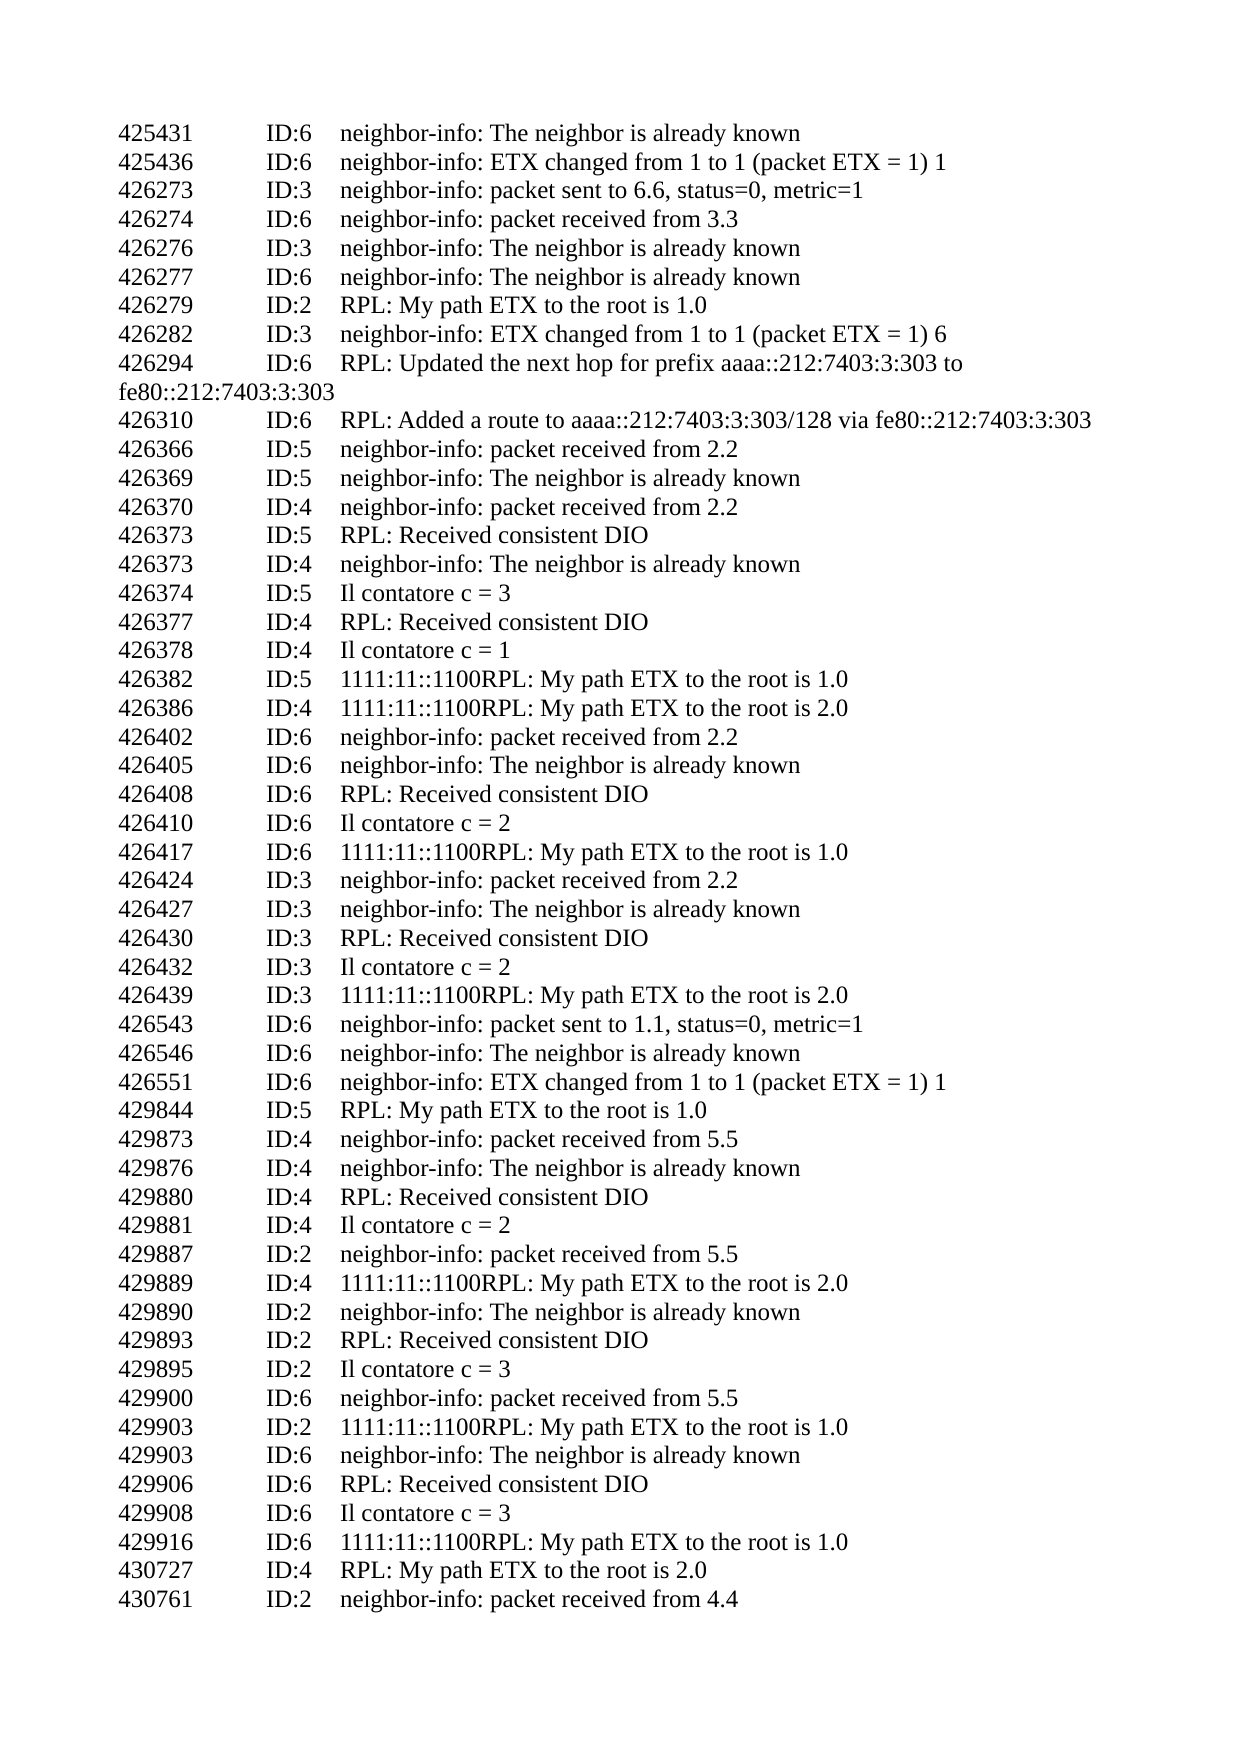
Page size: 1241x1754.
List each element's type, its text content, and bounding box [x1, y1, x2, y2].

text 429893 ID:2 RPL: Received consistent DIO [118, 1326, 1122, 1354]
text 426417 ID:6 1111:11::1100RPL: My path ETX to the root is 1.0 [118, 837, 1122, 866]
text 429900 ID:6 neighbor-info: packet received from 5.5 [118, 1383, 1122, 1412]
text 429844 ID:5 RPL: My path ETX to the root is 1.0 [118, 1096, 1122, 1124]
text 426366 ID:5 neighbor-info: packet received from 2.2 [118, 434, 1122, 463]
text 430727 ID:4 RPL: My path ETX to the root is 2.0 [118, 1556, 1122, 1584]
text 425431 ID:6 neighbor-info: The neighbor is already known [118, 118, 1122, 147]
text 426377 ID:4 RPL: Received consistent DIO [118, 607, 1122, 636]
text 426402 ID:6 neighbor-info: packet received from 2.2 [118, 722, 1122, 751]
text 426427 ID:3 neighbor-info: The neighbor is already known [118, 894, 1122, 923]
text 429906 ID:6 RPL: Received consistent DIO [118, 1469, 1122, 1498]
text 426369 ID:5 neighbor-info: The neighbor is already known [118, 463, 1122, 492]
text 429889 ID:4 1111:11::1100RPL: My path ETX to the root is 2.0 [118, 1268, 1122, 1297]
text 426277 ID:6 neighbor-info: The neighbor is already known [118, 262, 1122, 291]
text 425436 ID:6 neighbor-info: ETX changed from 1 to 1 (packet ETX = 1) 1 [118, 147, 1122, 176]
text 426274 ID:6 neighbor-info: packet received from 3.3 [118, 204, 1122, 233]
text 426370 ID:4 neighbor-info: packet received from 2.2 [118, 492, 1122, 521]
text 426430 ID:3 RPL: Received consistent DIO [118, 923, 1122, 952]
text 429873 ID:4 neighbor-info: packet received from 5.5 [118, 1124, 1122, 1153]
text 426405 ID:6 neighbor-info: The neighbor is already known [118, 751, 1122, 779]
text 426276 ID:3 neighbor-info: The neighbor is already known [118, 233, 1122, 262]
text 426382 ID:5 1111:11::1100RPL: My path ETX to the root is 1.0 [118, 664, 1122, 693]
text 426373 ID:5 RPL: Received consistent DIO [118, 521, 1122, 549]
text 426279 ID:2 RPL: My path ETX to the root is 1.0 [118, 291, 1122, 319]
text 426424 ID:3 neighbor-info: packet received from 2.2 [118, 866, 1122, 894]
text 429903 ID:2 1111:11::1100RPL: My path ETX to the root is 1.0 [118, 1412, 1122, 1441]
text 429890 ID:2 neighbor-info: The neighbor is already known [118, 1297, 1122, 1326]
text 429880 ID:4 RPL: Received consistent DIO [118, 1182, 1122, 1211]
text 429887 ID:2 neighbor-info: packet received from 5.5 [118, 1239, 1122, 1268]
text 429876 ID:4 neighbor-info: The neighbor is already known [118, 1153, 1122, 1182]
text 426439 ID:3 1111:11::1100RPL: My path ETX to the root is 2.0 [118, 981, 1122, 1009]
text 429908 ID:6 Il contatore c = 3 [118, 1498, 1122, 1527]
text 426273 ID:3 neighbor-info: packet sent to 6.6, status=0, metric=1 [118, 176, 1122, 204]
text 426432 ID:3 Il contatore c = 2 [118, 952, 1122, 981]
text 430761 ID:2 neighbor-info: packet received from 4.4 [118, 1584, 1122, 1613]
text 429916 ID:6 1111:11::1100RPL: My path ETX to the root is 1.0 [118, 1527, 1122, 1556]
text 426546 ID:6 neighbor-info: The neighbor is already known [118, 1038, 1122, 1067]
text 429895 ID:2 Il contatore c = 3 [118, 1354, 1122, 1383]
text 426374 ID:5 Il contatore c = 3 [118, 578, 1122, 607]
text 426410 ID:6 Il contatore c = 2 [118, 808, 1122, 837]
text 429881 ID:4 Il contatore c = 2 [118, 1211, 1122, 1239]
text 426386 ID:4 1111:11::1100RPL: My path ETX to the root is 2.0 [118, 693, 1122, 722]
text 426551 ID:6 neighbor-info: ETX changed from 1 to 1 (packet ETX = 1) 1 [118, 1067, 1122, 1096]
text 426408 ID:6 RPL: Received consistent DIO [118, 779, 1122, 808]
text 426294 ID:6 RPL: Updated the next hop for prefix aaaa::212:7403:3:303 to fe80::212:7403:3:303 [118, 348, 1122, 406]
text 429903 ID:6 neighbor-info: The neighbor is already known [118, 1441, 1122, 1469]
text 426310 ID:6 RPL: Added a route to aaaa::212:7403:3:303/128 via fe80::212:7403:3:303 [118, 406, 1122, 434]
text 426373 ID:4 neighbor-info: The neighbor is already known [118, 549, 1122, 578]
text 426543 ID:6 neighbor-info: packet sent to 1.1, status=0, metric=1 [118, 1009, 1122, 1038]
text 426282 ID:3 neighbor-info: ETX changed from 1 to 1 (packet ETX = 1) 6 [118, 319, 1122, 348]
text 426378 ID:4 Il contatore c = 1 [118, 636, 1122, 664]
